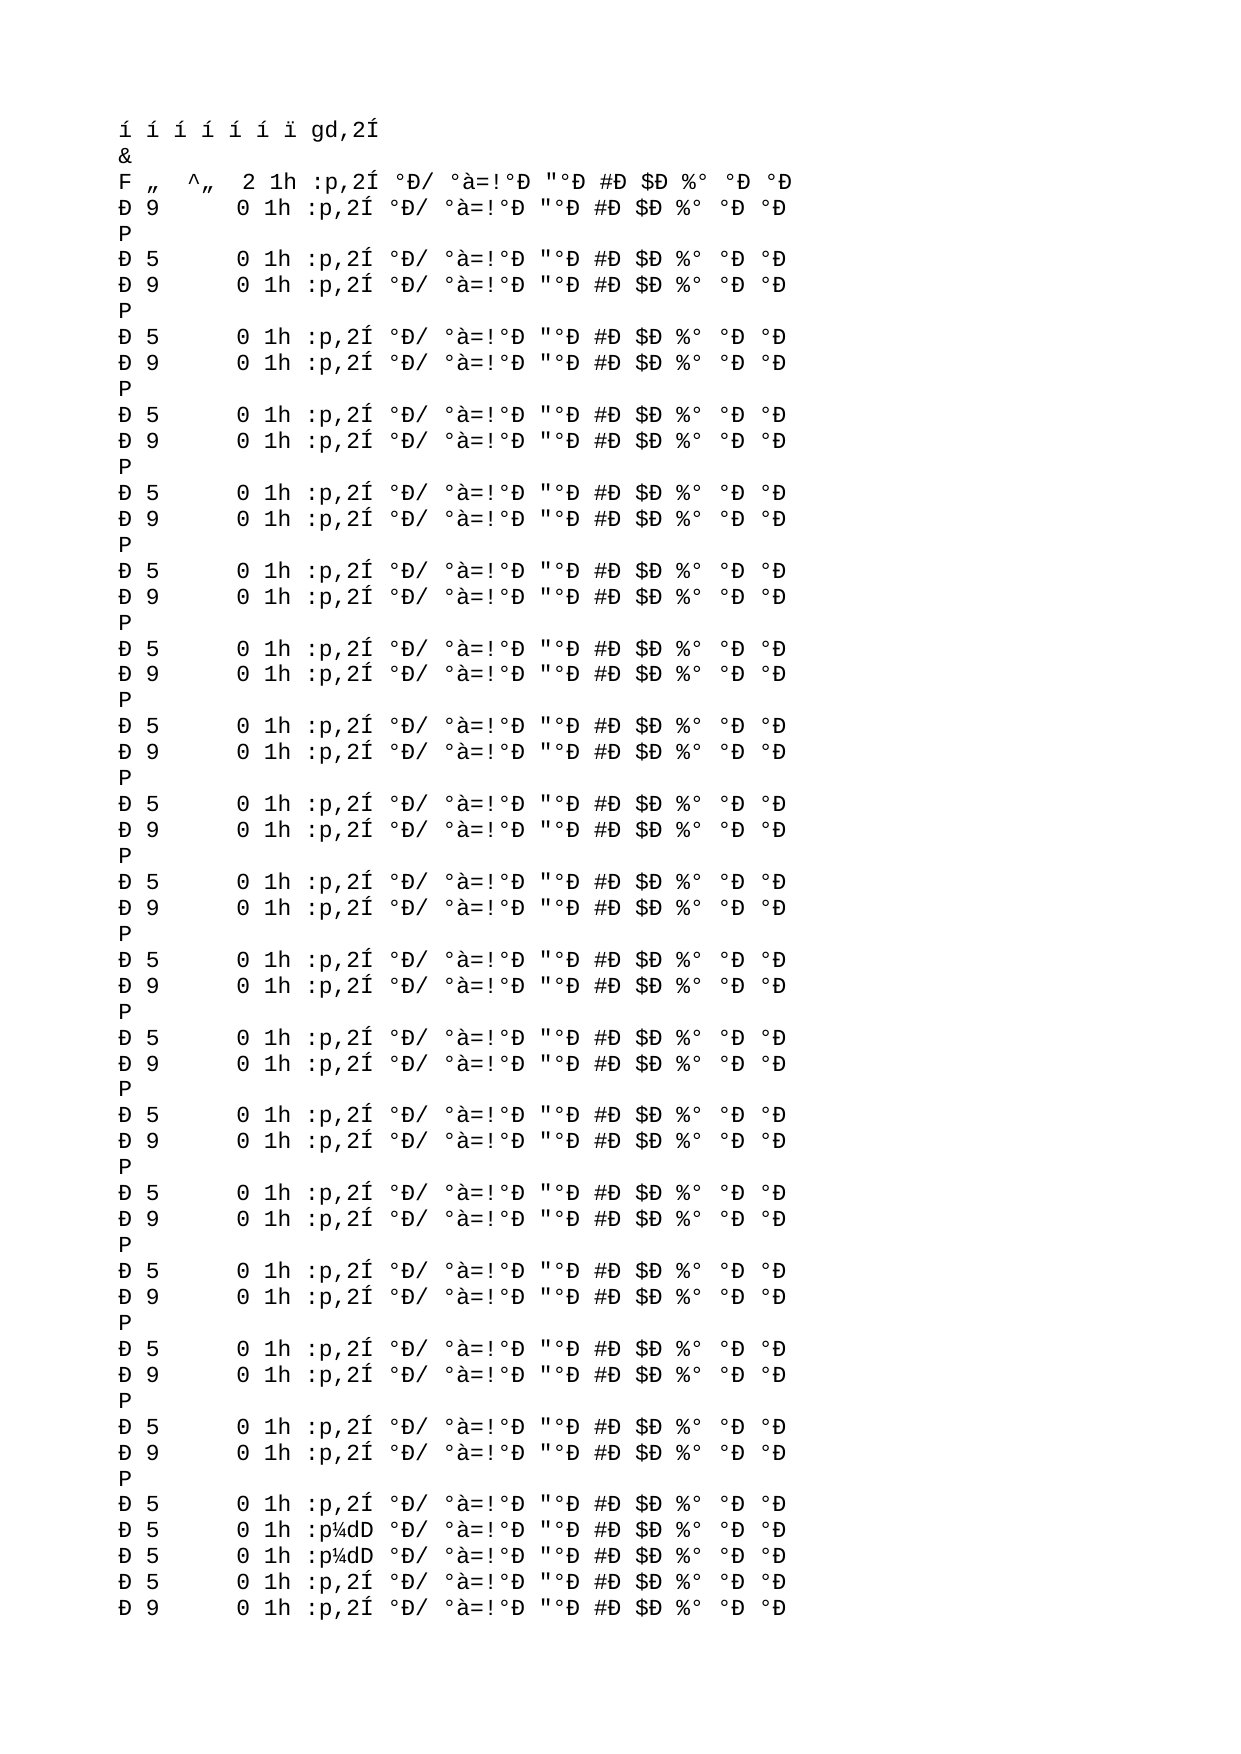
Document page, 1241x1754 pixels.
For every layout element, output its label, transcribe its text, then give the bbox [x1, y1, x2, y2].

text Ð 5 0 1h :p¼dD °Ð/ °à=!°Ð "°Ð #Ð $Ð %° °Ð °Ð [118, 1519, 1122, 1545]
text Ð 9 0 1h :p,2Í °Ð/ °à=!°Ð "°Ð #Ð $Ð %° °Ð °Ð P [118, 507, 1122, 559]
text Ð 5 0 1h :p,2Í °Ð/ °à=!°Ð "°Ð #Ð $Ð %° °Ð °Ð [118, 559, 1122, 585]
text Ð 5 0 1h :p,2Í °Ð/ °à=!°Ð "°Ð #Ð $Ð %° °Ð °Ð [118, 637, 1122, 663]
text Ð 9 0 1h :p,2Í °Ð/ °à=!°Ð "°Ð #Ð $Ð %° °Ð °Ð P [118, 274, 1122, 326]
text Ð 5 0 1h :p,2Í °Ð/ °à=!°Ð "°Ð #Ð $Ð %° °Ð °Ð [118, 1337, 1122, 1363]
text Ð 5 0 1h :p,2Í °Ð/ °à=!°Ð "°Ð #Ð $Ð %° °Ð °Ð [118, 1259, 1122, 1285]
text & F „ ^„ 2 1h :p,2Í °Ð/ °à=!°Ð "°Ð #Ð $Ð %° °Ð °Ð [118, 144, 1122, 196]
text Ð 9 0 1h :p,2Í °Ð/ °à=!°Ð "°Ð #Ð $Ð %° °Ð °Ð P [118, 741, 1122, 792]
text Ð 9 0 1h :p,2Í °Ð/ °à=!°Ð "°Ð #Ð $Ð %° °Ð °Ð P [118, 1207, 1122, 1259]
text Ð 5 0 1h :p,2Í °Ð/ °à=!°Ð "°Ð #Ð $Ð %° °Ð °Ð [118, 1182, 1122, 1207]
text Ð 5 0 1h :p,2Í °Ð/ °à=!°Ð "°Ð #Ð $Ð %° °Ð °Ð [118, 481, 1122, 507]
text Ð 9 0 1h :p,2Í °Ð/ °à=!°Ð "°Ð #Ð $Ð %° °Ð °Ð P [118, 1441, 1122, 1493]
text Ð 5 0 1h :p,2Í °Ð/ °à=!°Ð "°Ð #Ð $Ð %° °Ð °Ð [118, 1571, 1122, 1597]
text Ð 9 0 1h :p,2Í °Ð/ °à=!°Ð "°Ð #Ð $Ð %° °Ð °Ð [118, 1597, 1122, 1622]
text Ð 5 0 1h :p,2Í °Ð/ °à=!°Ð "°Ð #Ð $Ð %° °Ð °Ð [118, 1026, 1122, 1052]
text Ð 5 0 1h :p,2Í °Ð/ °à=!°Ð "°Ð #Ð $Ð %° °Ð °Ð [118, 792, 1122, 818]
text Ð 5 0 1h :p¼dD °Ð/ °à=!°Ð "°Ð #Ð $Ð %° °Ð °Ð [118, 1545, 1122, 1571]
text Ð 5 0 1h :p,2Í °Ð/ °à=!°Ð "°Ð #Ð $Ð %° °Ð °Ð [118, 1104, 1122, 1130]
text Ð 9 0 1h :p,2Í °Ð/ °à=!°Ð "°Ð #Ð $Ð %° °Ð °Ð P [118, 429, 1122, 481]
text Ð 5 0 1h :p,2Í °Ð/ °à=!°Ð "°Ð #Ð $Ð %° °Ð °Ð [118, 403, 1122, 429]
text Ð 9 0 1h :p,2Í °Ð/ °à=!°Ð "°Ð #Ð $Ð %° °Ð °Ð P [118, 896, 1122, 948]
text Ð 5 0 1h :p,2Í °Ð/ °à=!°Ð "°Ð #Ð $Ð %° °Ð °Ð [118, 1493, 1122, 1519]
text Ð 5 0 1h :p,2Í °Ð/ °à=!°Ð "°Ð #Ð $Ð %° °Ð °Ð [118, 1415, 1122, 1441]
text Ð 9 0 1h :p,2Í °Ð/ °à=!°Ð "°Ð #Ð $Ð %° °Ð °Ð P [118, 663, 1122, 715]
text Ð 9 0 1h :p,2Í °Ð/ °à=!°Ð "°Ð #Ð $Ð %° °Ð °Ð P [118, 1052, 1122, 1104]
text Ð 5 0 1h :p,2Í °Ð/ °à=!°Ð "°Ð #Ð $Ð %° °Ð °Ð [118, 326, 1122, 352]
text Ð 5 0 1h :p,2Í °Ð/ °à=!°Ð "°Ð #Ð $Ð %° °Ð °Ð [118, 948, 1122, 974]
text Ð 5 0 1h :p,2Í °Ð/ °à=!°Ð "°Ð #Ð $Ð %° °Ð °Ð [118, 870, 1122, 896]
text Ð 5 0 1h :p,2Í °Ð/ °à=!°Ð "°Ð #Ð $Ð %° °Ð °Ð [118, 248, 1122, 274]
text í í í í í í ï gd,2Í [118, 118, 1122, 144]
text Ð 9 0 1h :p,2Í °Ð/ °à=!°Ð "°Ð #Ð $Ð %° °Ð °Ð P [118, 1130, 1122, 1182]
text Ð 9 0 1h :p,2Í °Ð/ °à=!°Ð "°Ð #Ð $Ð %° °Ð °Ð P [118, 818, 1122, 870]
text Ð 9 0 1h :p,2Í °Ð/ °à=!°Ð "°Ð #Ð $Ð %° °Ð °Ð P [118, 974, 1122, 1026]
text Ð 9 0 1h :p,2Í °Ð/ °à=!°Ð "°Ð #Ð $Ð %° °Ð °Ð P [118, 585, 1122, 637]
text Ð 9 0 1h :p,2Í °Ð/ °à=!°Ð "°Ð #Ð $Ð %° °Ð °Ð P [118, 1363, 1122, 1415]
text Ð 9 0 1h :p,2Í °Ð/ °à=!°Ð "°Ð #Ð $Ð %° °Ð °Ð P [118, 352, 1122, 403]
text Ð 5 0 1h :p,2Í °Ð/ °à=!°Ð "°Ð #Ð $Ð %° °Ð °Ð [118, 715, 1122, 741]
text Ð 9 0 1h :p,2Í °Ð/ °à=!°Ð "°Ð #Ð $Ð %° °Ð °Ð P [118, 196, 1122, 248]
text Ð 9 0 1h :p,2Í °Ð/ °à=!°Ð "°Ð #Ð $Ð %° °Ð °Ð P [118, 1285, 1122, 1337]
